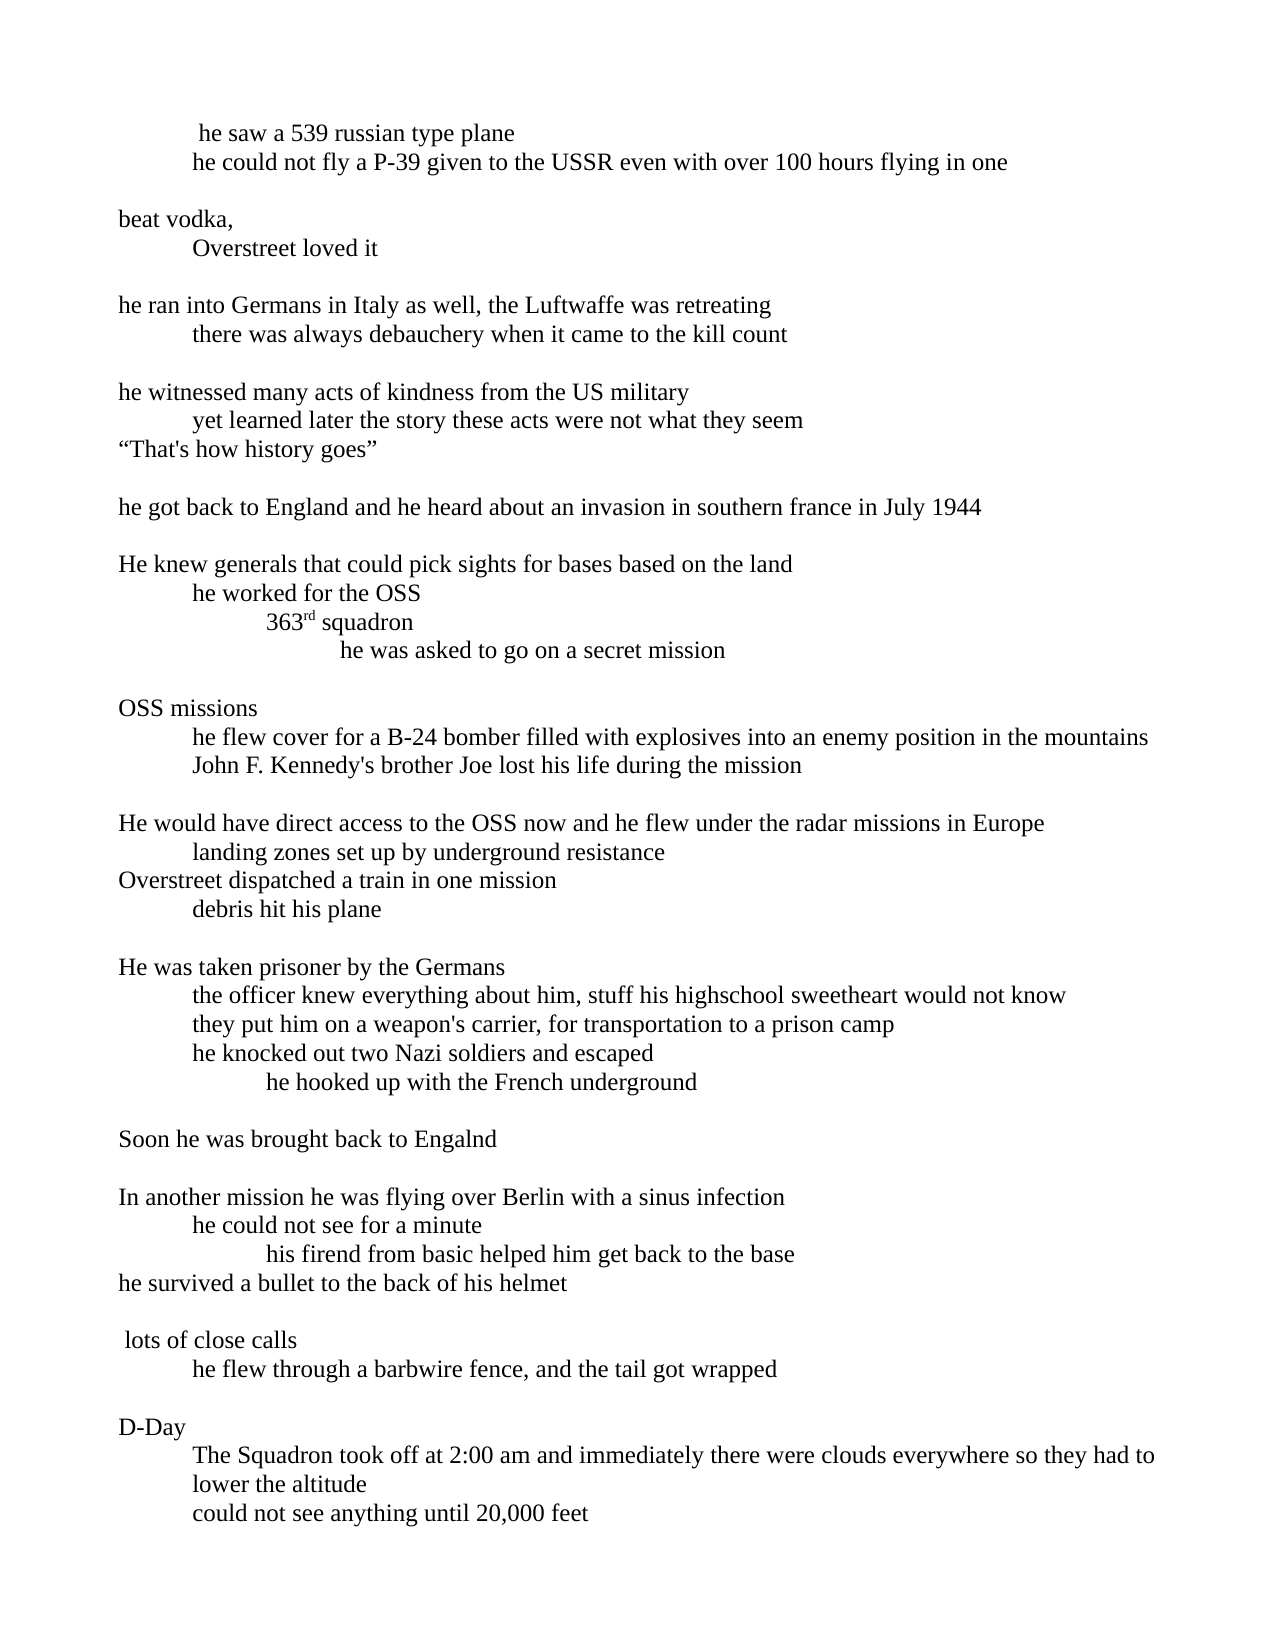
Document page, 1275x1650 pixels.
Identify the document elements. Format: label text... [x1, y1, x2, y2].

text he saw a 539 russian type plane [118, 118, 1157, 147]
text He would have direct access to the OSS now and he flew under the radar missions in Europe [118, 808, 1157, 837]
text Overstreet loved it [118, 233, 1157, 262]
text he survived a bullet to the back of his helmet [118, 1268, 1157, 1297]
text he ran into Germans in Italy as well, the Luftwaffe was retreating [118, 291, 1157, 319]
text the officer knew everything about him, stuff his highschool sweetheart would not know [118, 981, 1157, 1009]
text he knocked out two Nazi soldiers and escaped [118, 1038, 1157, 1067]
text he could not fly a P-39 given to the USSR even with over 100 hours flying in one [118, 147, 1157, 176]
text Soon he was brought back to Engalnd [118, 1124, 1157, 1153]
text his firend from basic helped him get back to the base [118, 1239, 1157, 1268]
text He knew generals that could pick sights for bases based on the land [118, 549, 1157, 578]
text could not see anything until 20,000 feet [118, 1498, 1157, 1527]
text D-Day [118, 1412, 1157, 1441]
text “That's how history goes” [118, 434, 1157, 463]
text He was taken prisoner by the Germans [118, 952, 1157, 981]
text beat vodka, [118, 204, 1157, 233]
text yet learned later the story these acts were not what they seem [118, 406, 1157, 434]
text he witnessed many acts of kindness from the US military [118, 377, 1157, 406]
text John F. Kennedy's brother Joe lost his life during the mission [118, 751, 1157, 779]
text he worked for the OSS [118, 578, 1157, 607]
text he flew cover for a B-24 bomber filled with explosives into an enemy position in the mountains [118, 722, 1157, 751]
text they put him on a weapon's carrier, for transportation to a prison camp [118, 1009, 1157, 1038]
text lots of close calls [118, 1326, 1157, 1354]
text he got back to England and he heard about an invasion in southern france in July 1944 [118, 492, 1157, 521]
text 363rd squadron [118, 607, 1157, 636]
text he flew through a barbwire fence, and the tail got wrapped [118, 1354, 1157, 1383]
text landing zones set up by underground resistance [118, 837, 1157, 866]
text he could not see for a minute [118, 1211, 1157, 1239]
text Overstreet dispatched a train in one mission [118, 866, 1157, 894]
text debris hit his plane [118, 894, 1157, 923]
text there was always debauchery when it came to the kill count [118, 319, 1157, 348]
text he hooked up with the French underground [118, 1067, 1157, 1096]
text he was asked to go on a secret mission [118, 636, 1157, 664]
text OSS missions [118, 693, 1157, 722]
text The Squadron took off at 2:00 am and immediately there were clouds everywhere so they had to lower the altitude [118, 1441, 1157, 1498]
text In another mission he was flying over Berlin with a sinus infection [118, 1182, 1157, 1211]
